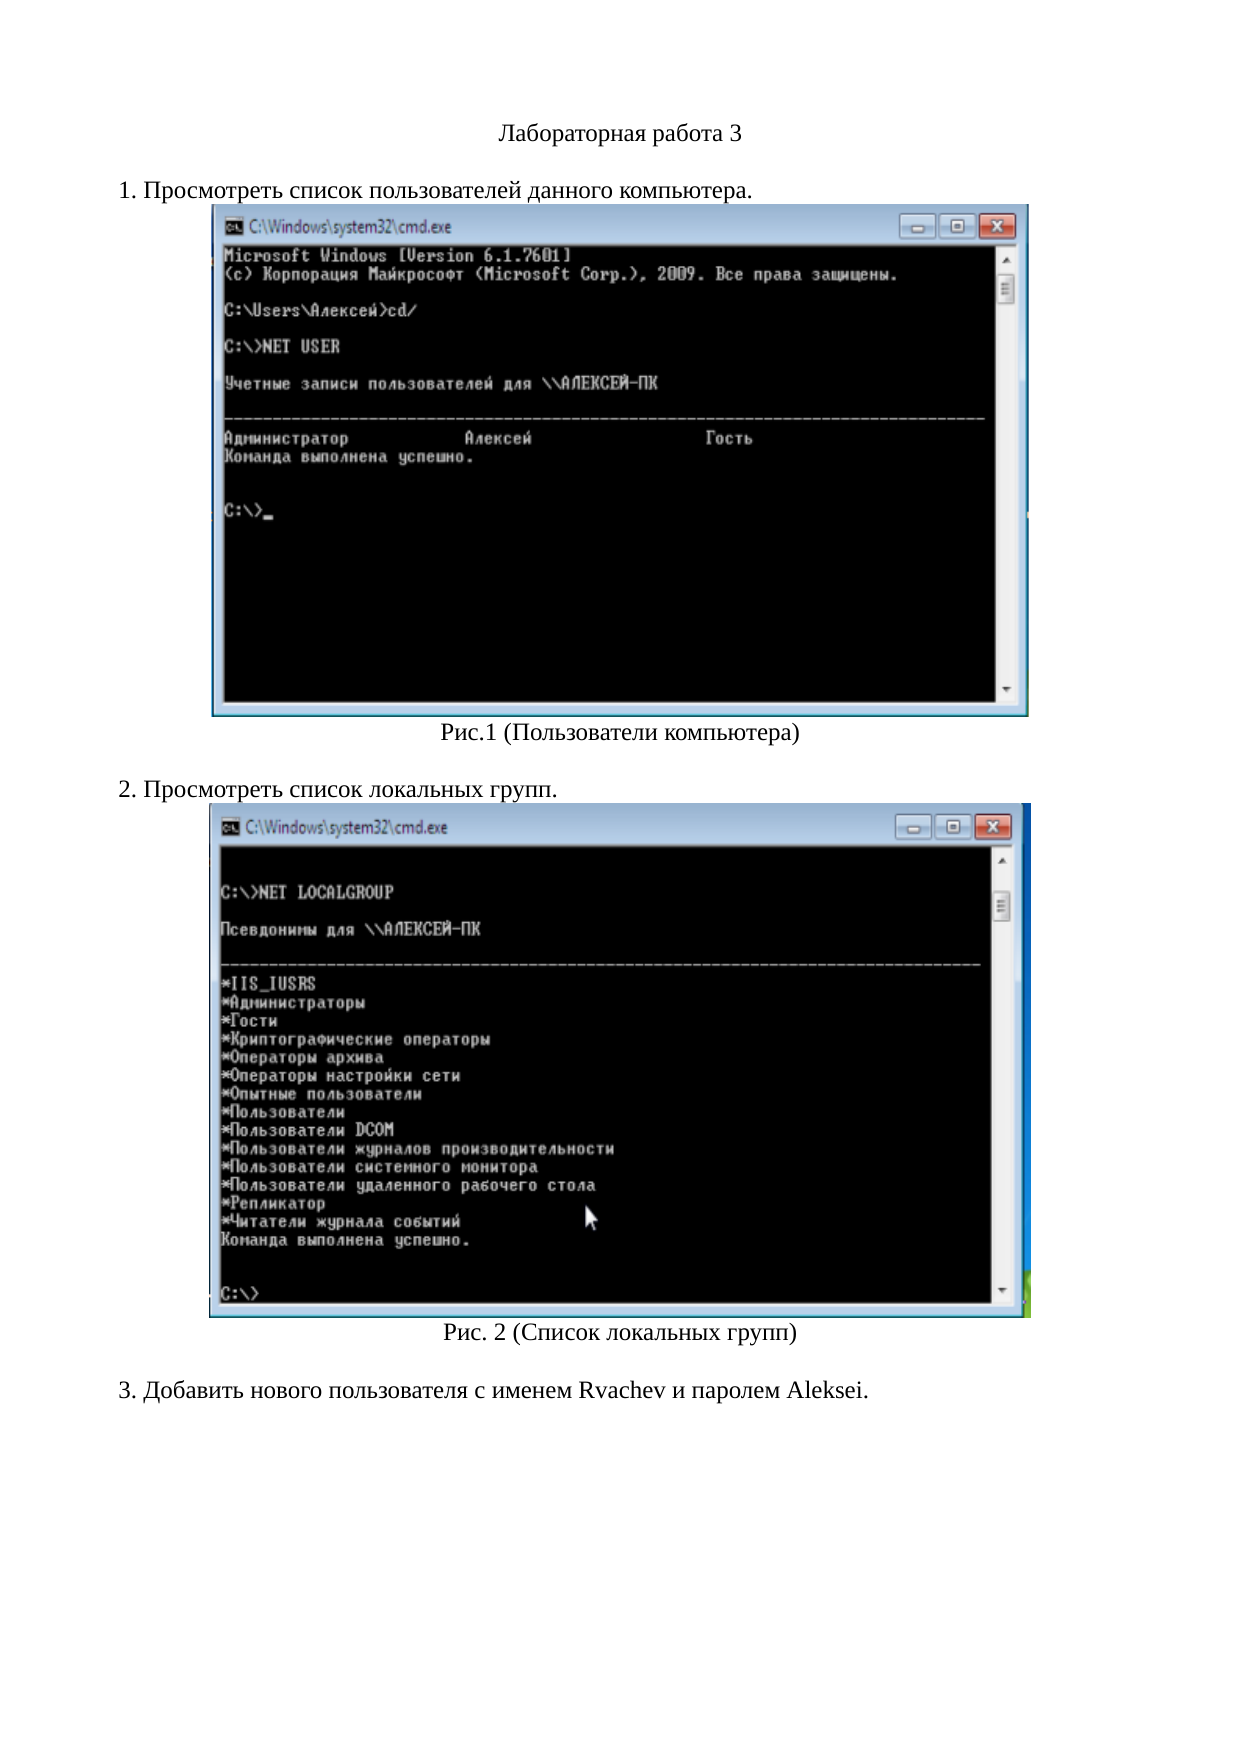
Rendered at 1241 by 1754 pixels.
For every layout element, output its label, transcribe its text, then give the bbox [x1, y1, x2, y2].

text Рис. 2 (Список локальных групп) [118, 803, 1122, 1346]
text Лабораторная работа 3 [118, 118, 1122, 147]
text Рис.1 (Пользователи компьютера) [118, 204, 1122, 746]
text 1. Просмотреть список пользователей данного компьютера. [118, 176, 1122, 204]
picture [211, 204, 1029, 717]
text 3. Добавить нового пользователя с именем Rvachev и паролем Aleksei. [118, 1375, 1122, 1403]
text 2. Просмотреть список локальных групп. [118, 774, 1122, 803]
picture [209, 803, 1031, 1318]
